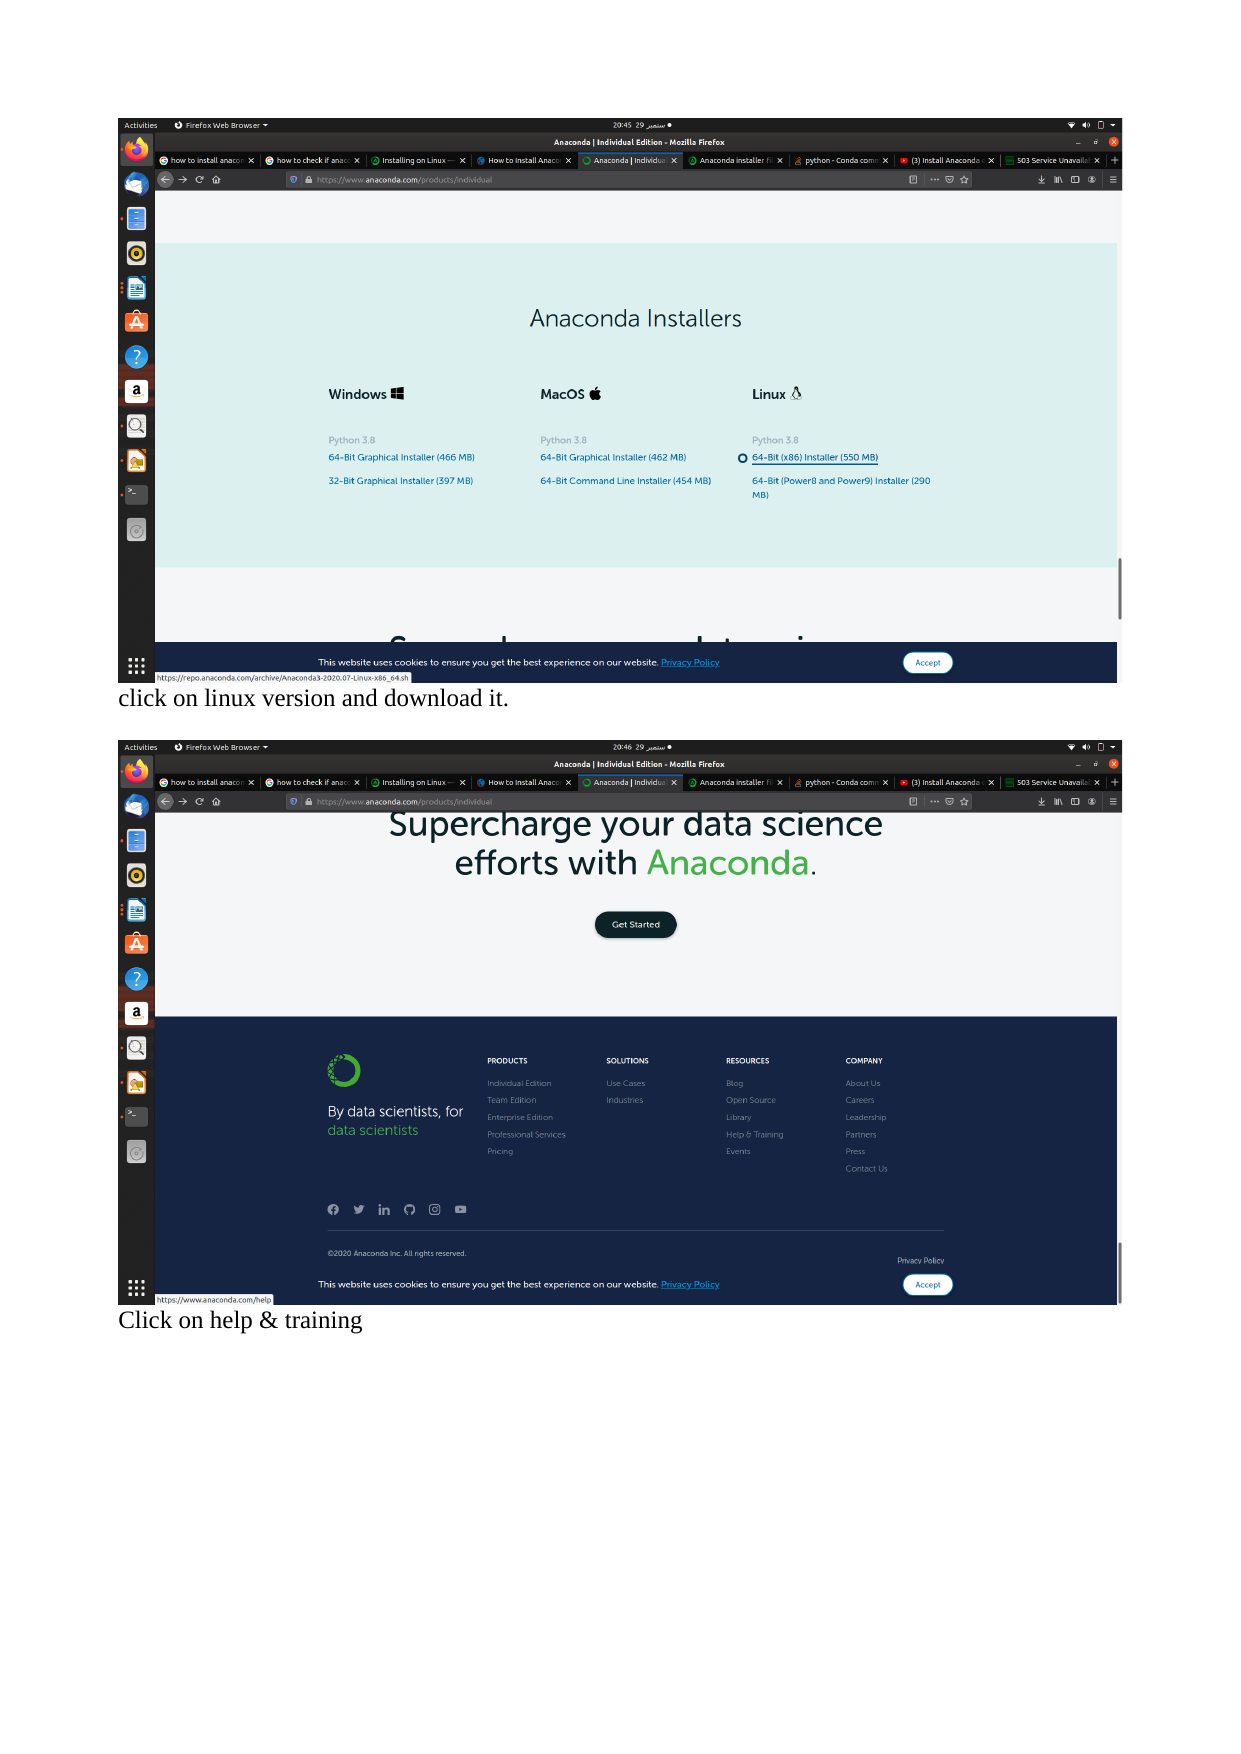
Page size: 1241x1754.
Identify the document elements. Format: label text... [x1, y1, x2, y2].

text Click on help & training [118, 1305, 1122, 1334]
picture [118, 118, 1123, 683]
picture [118, 740, 1123, 1305]
text click on linux version and download it. [118, 683, 1122, 712]
